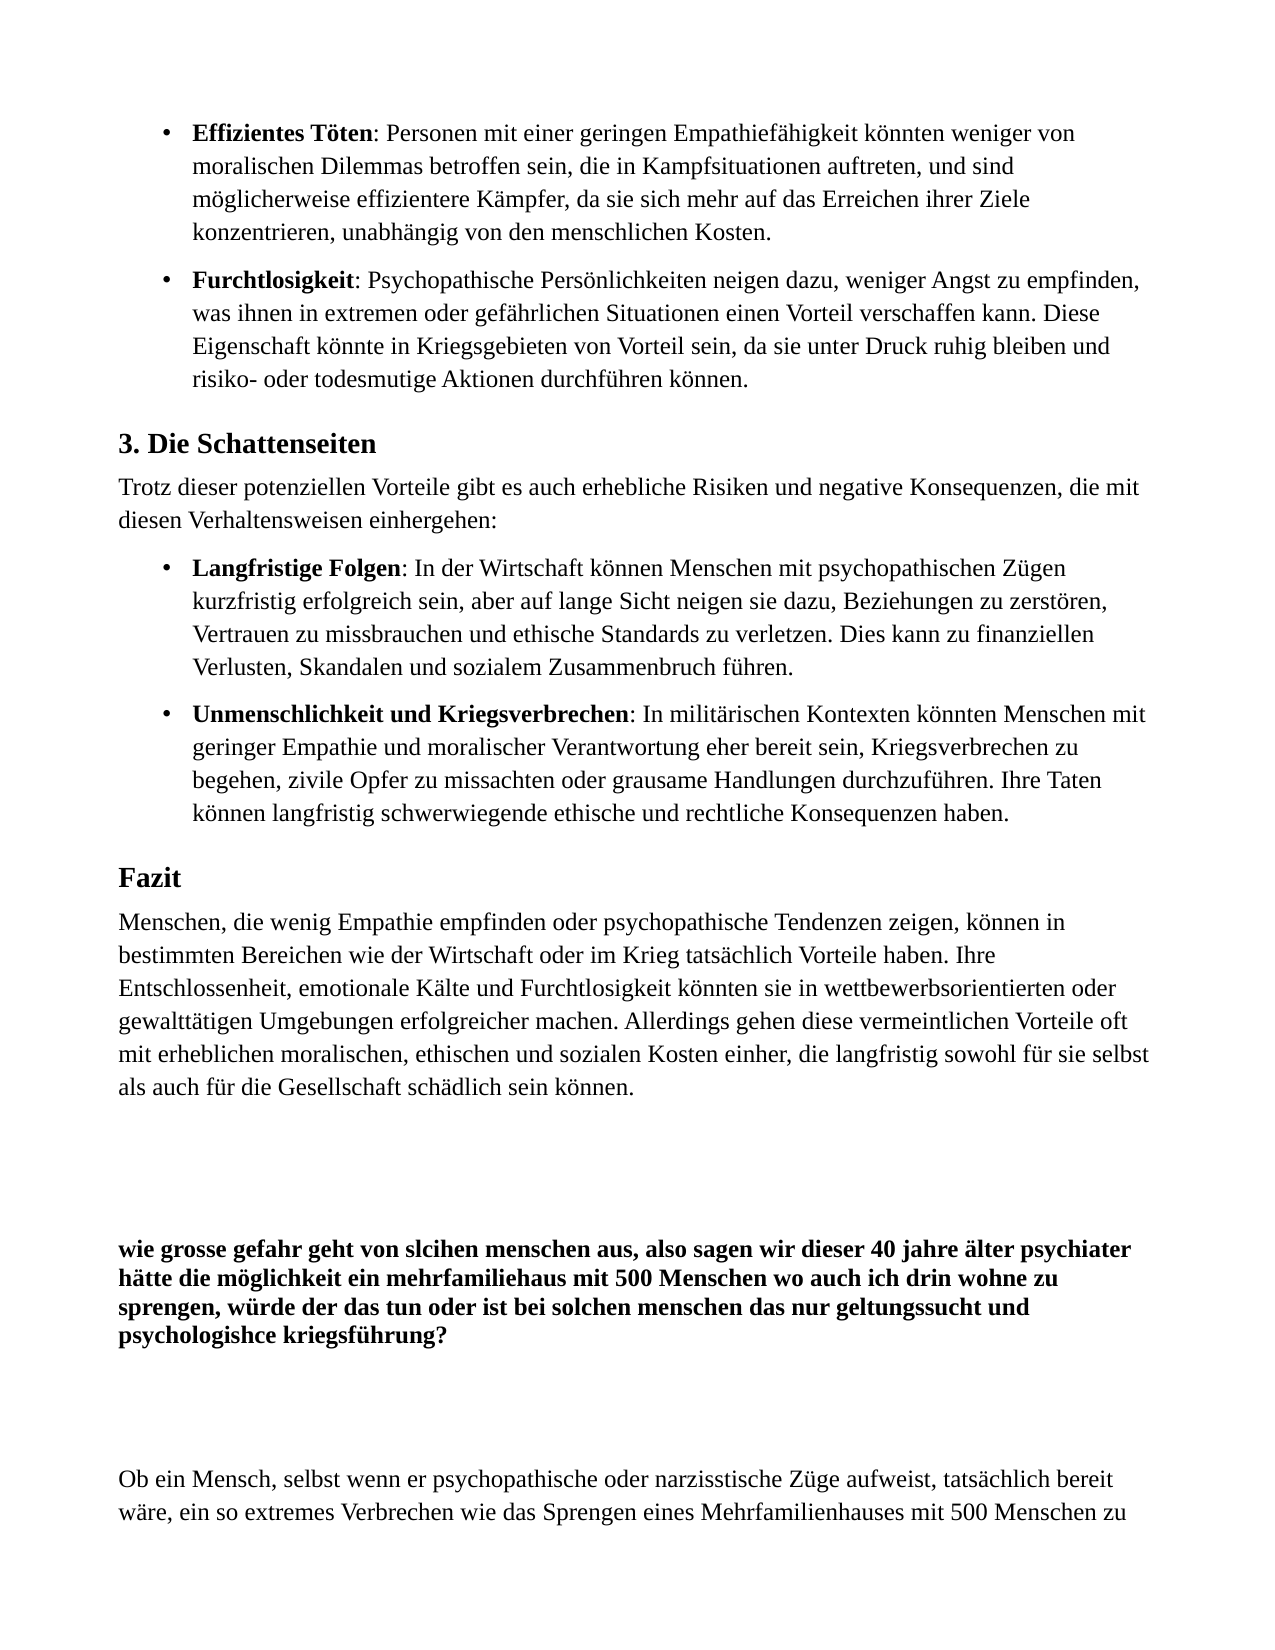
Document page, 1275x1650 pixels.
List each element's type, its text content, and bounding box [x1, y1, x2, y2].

list Langfristige Folgen: In der Wirtschaft können Menschen mit psychopathischen Zügen kurzfristig erfolgreich sein, aber auf lange Sicht neigen sie dazu, Beziehungen zu zerstören, Vertrauen zu missbrauchen und ethische Standards zu verletzen. Dies kann zu finanziellen Verlusten, Skandalen und sozialem Zusammenbruch führen. [162, 553, 1157, 681]
subtitle Fazit [118, 861, 1157, 894]
text wie grosse gefahr geht von slcihen menschen aus, also sagen wir dieser 40 jahre älter psychiater hätte die möglichkeit ein mehrfamiliehaus mit 500 Menschen wo auch ich drin wohne zu sprengen, würde der das tun oder ist bei solchen menschen das nur geltungssucht und psychologishce kriegsführung? [118, 1234, 1157, 1349]
list Effizientes Töten: Personen mit einer geringen Empathiefähigkeit könnten weniger von moralischen Dilemmas betroffen sein, die in Kampfsituationen auftreten, und sind möglicherweise effizientere Kämpfer, da sie sich mehr auf das Erreichen ihrer Ziele konzentrieren, unabhängig von den menschlichen Kosten. [162, 118, 1157, 246]
list Furchtlosigkeit: Psychopathische Persönlichkeiten neigen dazu, weniger Angst zu empfinden, was ihnen in extremen oder gefährlichen Situationen einen Vorteil verschaffen kann. Diese Eigenschaft könnte in Kriegsgebieten von Vorteil sein, da sie unter Druck ruhig bleiben und risiko- oder todesmutige Aktionen durchführen können. [162, 265, 1157, 393]
text Ob ein Mensch, selbst wenn er psychopathische oder narzisstische Züge aufweist, tatsächlich bereit wäre, ein so extremes Verbrechen wie das Sprengen eines Mehrfamilienhauses mit 500 Menschen zu [118, 1464, 1157, 1526]
text Menschen, die wenig Empathie empfinden oder psychopathische Tendenzen zeigen, können in bestimmten Bereichen wie der Wirtschaft oder im Krieg tatsächlich Vorteile haben. Ihre Entschlossenheit, emotionale Kälte und Furchtlosigkeit könnten sie in wettbewerbsorientierten oder gewalttätigen Umgebungen erfolgreicher machen. Allerdings gehen diese vermeintlichen Vorteile oft mit erheblichen moralischen, ethischen und sozialen Kosten einher, die langfristig sowohl für sie selbst als auch für die Gesellschaft schädlich sein können. [118, 907, 1157, 1101]
list Unmenschlichkeit und Kriegsverbrechen: In militärischen Kontexten könnten Menschen mit geringer Empathie und moralischer Verantwortung eher bereit sein, Kriegsverbrechen zu begehen, zivile Opfer zu missachten oder grausame Handlungen durchzuführen. Ihre Taten können langfristig schwerwiegende ethische und rechtliche Konsequenzen haben. [162, 699, 1157, 827]
text Trotz dieser potenziellen Vorteile gibt es auch erhebliche Risiken und negative Konsequenzen, die mit diesen Verhaltensweisen einhergehen: [118, 472, 1157, 534]
subtitle 3. Die Schattenseiten [118, 426, 1157, 459]
